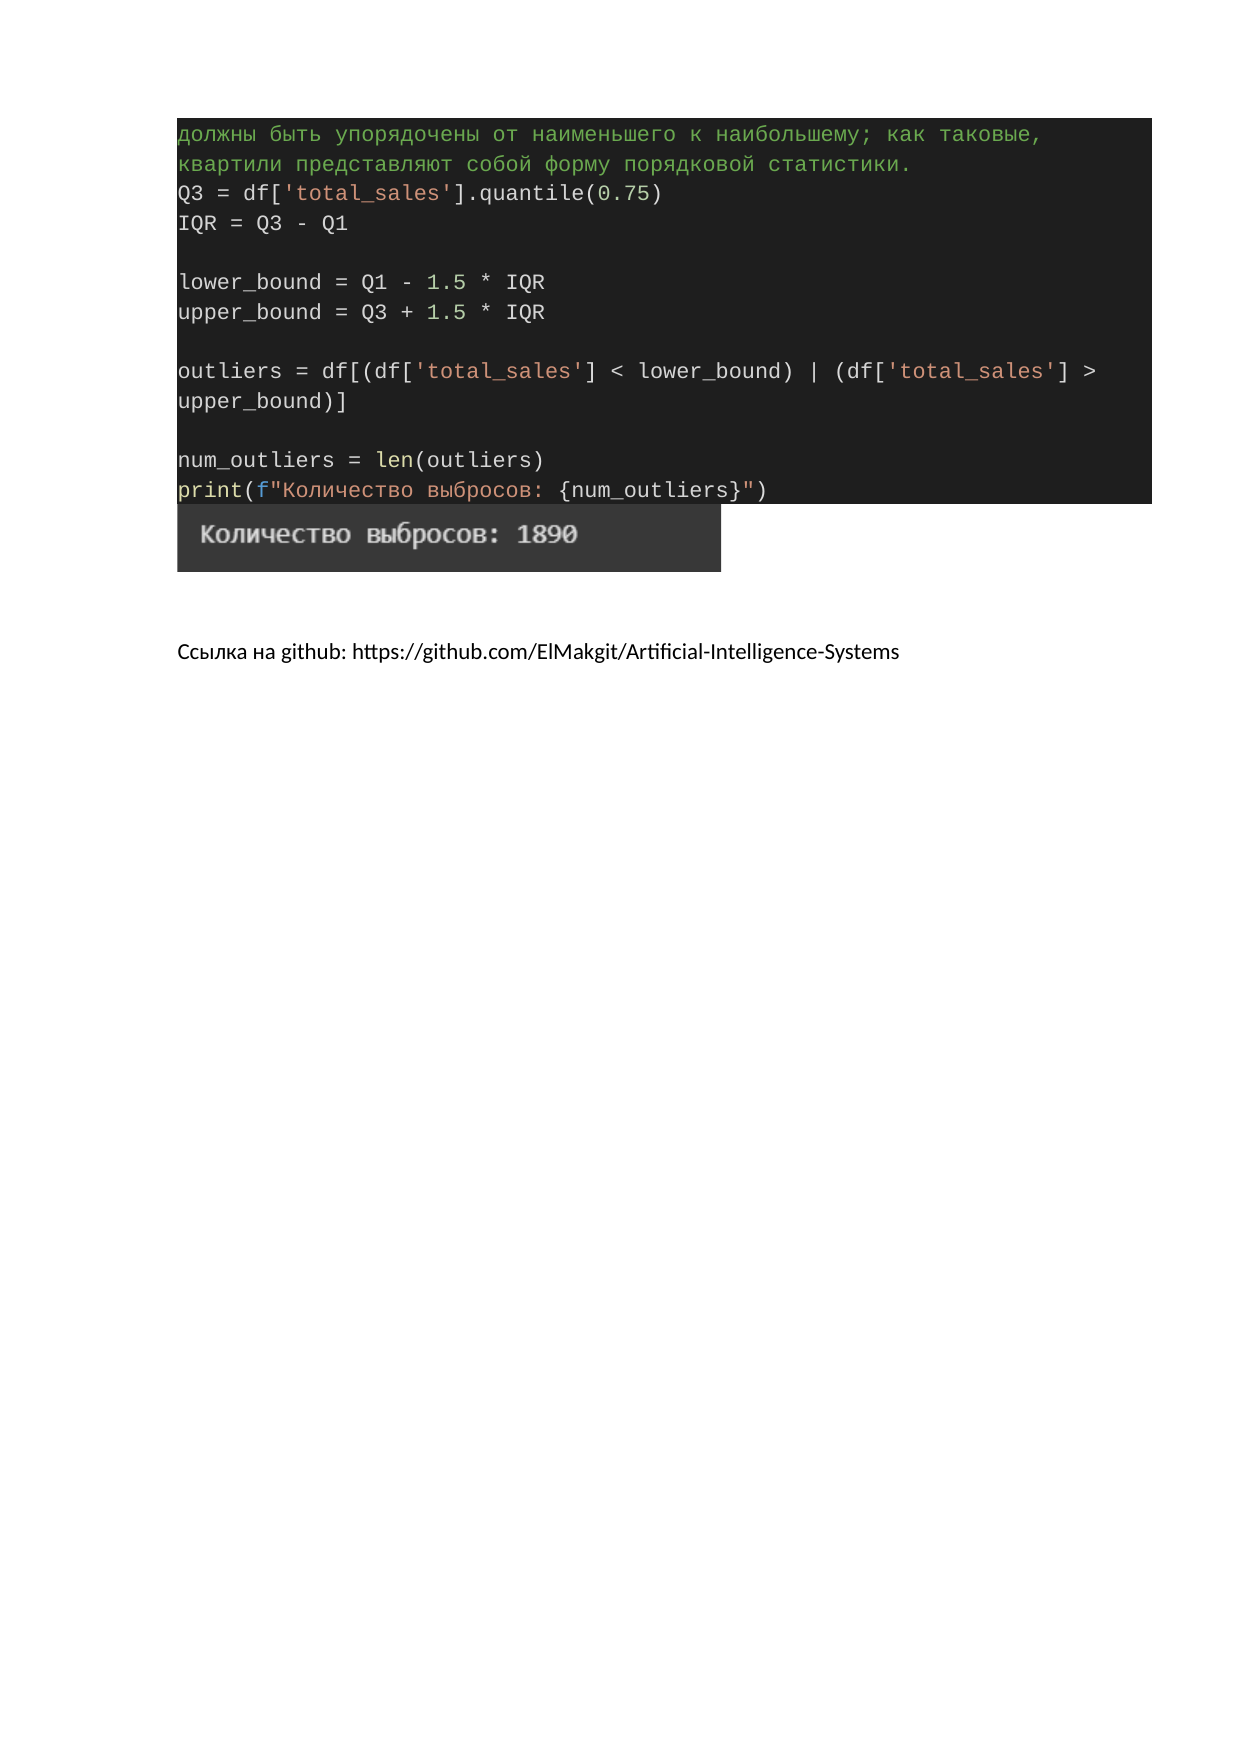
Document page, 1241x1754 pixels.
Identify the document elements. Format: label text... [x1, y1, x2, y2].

text Q3 = df['total_sales'].quantile(0.75) [177, 177, 1152, 207]
text IQR = Q3 - Q1 [177, 207, 1152, 237]
text lower_bound = Q1 - 1.5 * IQR [177, 267, 1152, 296]
text num_outliers = len(outliers) [177, 445, 1152, 474]
text outliers = df[(df['total_sales'] < lower_bound) | (df['total_sales'] > upper_bound)] [177, 356, 1152, 415]
text Ссылка на github: https://github.com/ElMakgit/Artificial-Intelligence-Systems [177, 637, 1152, 665]
text должны быть упорядочены от наименьшего к наибольшему; как таковые, квартили представляют собой форму порядковой статистики. [177, 118, 1152, 177]
picture [177, 504, 722, 572]
text upper_bound = Q3 + 1.5 * IQR [177, 296, 1152, 326]
text print(f"Количество выбросов: {num_outliers}") [177, 474, 1152, 504]
